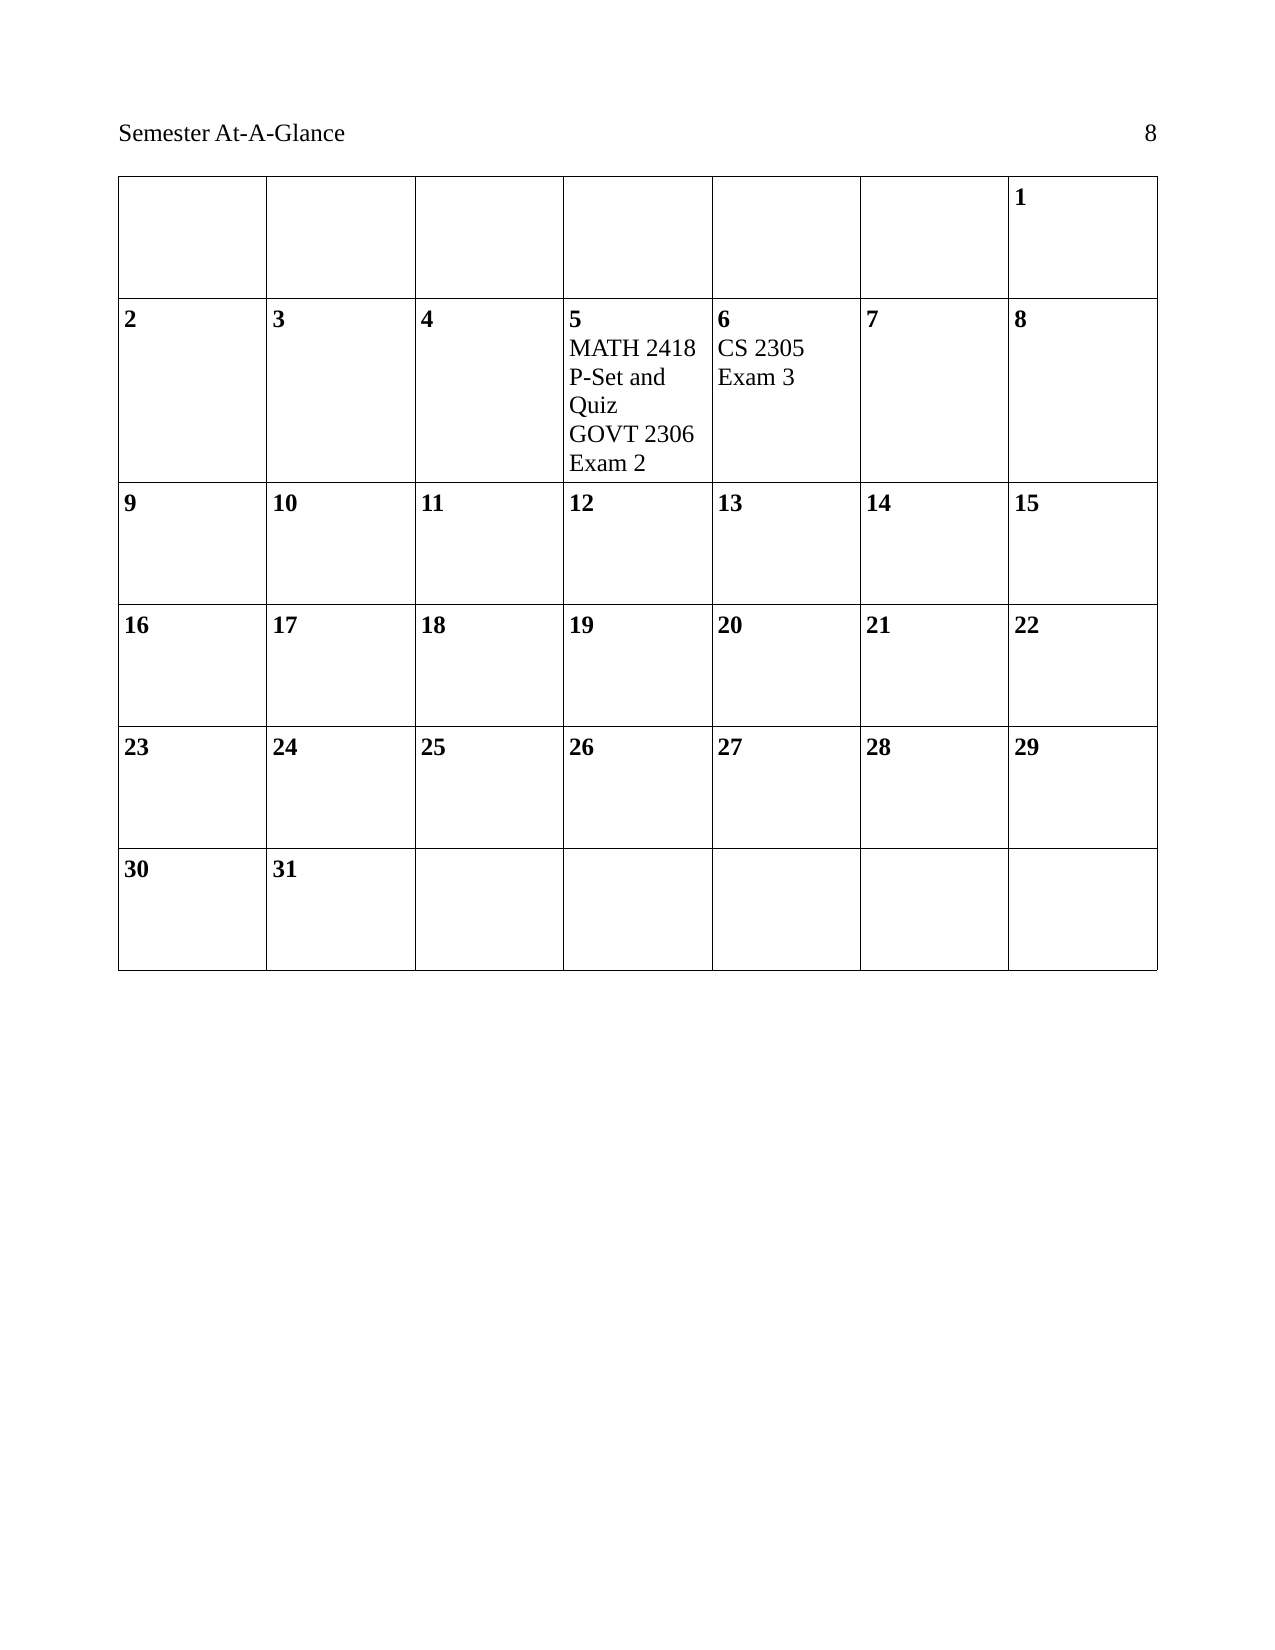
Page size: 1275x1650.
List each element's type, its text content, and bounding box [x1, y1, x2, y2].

table_header [713, 177, 860, 298]
table_cell 6 CS 2305 Exam 3 [713, 299, 860, 482]
table_cell 7 [861, 299, 1008, 482]
table_cell 20 [713, 605, 860, 726]
table_cell 29 [1009, 727, 1157, 848]
table_cell 18 [416, 605, 563, 726]
table_cell 3 [267, 299, 415, 482]
table_cell 19 [564, 605, 712, 726]
table_cell 30 [119, 849, 266, 970]
table_cell 2 [119, 299, 266, 482]
table_cell 21 [861, 605, 1008, 726]
table_cell 5 MATH 2418 P-Set and Quiz GOVT 2306 Exam 2 [564, 299, 712, 482]
table_cell [1009, 849, 1157, 970]
table_cell 10 [267, 483, 415, 604]
table_cell [564, 849, 712, 970]
table_cell 24 [267, 727, 415, 848]
table_cell 26 [564, 727, 712, 848]
table_cell [416, 849, 563, 970]
table_header [416, 177, 563, 298]
table_header [267, 177, 415, 298]
table_cell [713, 849, 860, 970]
table_cell 27 [713, 727, 860, 848]
table_cell 12 [564, 483, 712, 604]
table_cell 8 [1009, 299, 1157, 482]
table_header [564, 177, 712, 298]
table_cell 31 [267, 849, 415, 970]
table_cell 9 [119, 483, 266, 604]
table_cell 23 [119, 727, 266, 848]
table_header [119, 177, 266, 298]
table_header 1 [1009, 177, 1157, 298]
table_header [861, 177, 1008, 298]
table_cell 17 [267, 605, 415, 726]
table_cell 15 [1009, 483, 1157, 604]
table_cell 28 [861, 727, 1008, 848]
table_cell 22 [1009, 605, 1157, 726]
table_cell 13 [713, 483, 860, 604]
table_cell 25 [416, 727, 563, 848]
table_cell 14 [861, 483, 1008, 604]
table_cell 11 [416, 483, 563, 604]
table_cell 16 [119, 605, 266, 726]
table_cell 4 [416, 299, 563, 482]
table_cell [861, 849, 1008, 970]
